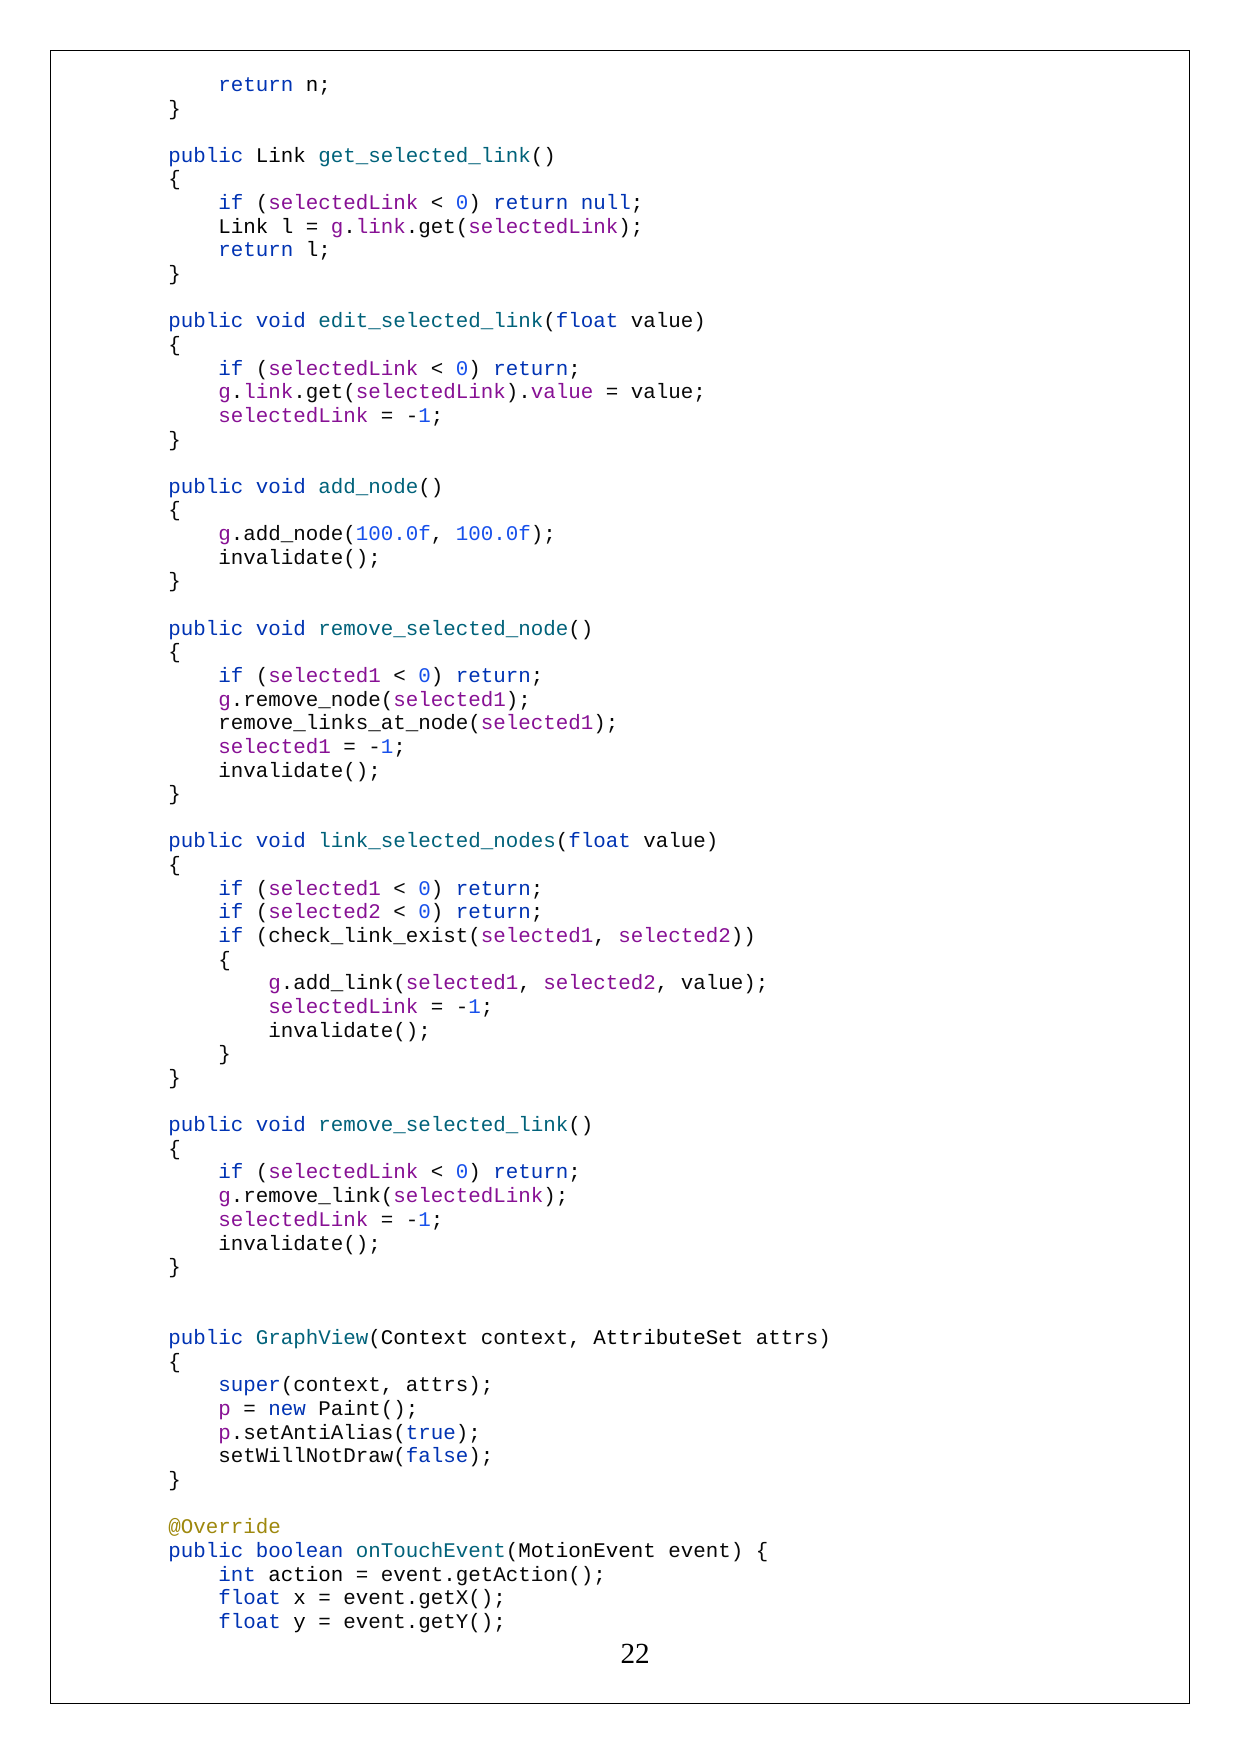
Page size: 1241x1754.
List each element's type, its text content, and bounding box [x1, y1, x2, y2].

text return n; } public Link get_selected_link() { if (selectedLink < 0) return null; Link l = g.link.get(selectedLink); return l; } public void edit_selected_link(float value) { if (selectedLink < 0) return; g.link.get(selectedLink).value = value; selectedLink = -1; } public void add_node() { g.add_node(100.0f, 100.0f); invalidate(); } public void remove_selected_node() { if (selected1 < 0) return; g.remove_node(selected1); remove_links_at_node(selected1); selected1 = -1; invalidate(); } public void link_selected_nodes(float value) { if (selected1 < 0) return; if (selected2 < 0) return; if (check_link_exist(selected1, selected2)) { g.add_link(selected1, selected2, value); selectedLink = -1; invalidate(); } } public void remove_selected_link() { if (selectedLink < 0) return; g.remove_link(selectedLink); selectedLink = -1; invalidate(); } public GraphView(Context context, AttributeSet attrs) { super(context, attrs); p = new Paint(); p.setAntiAlias(true); setWillNotDraw(false); } @Override public boolean onTouchEvent(MotionEvent event) { int action = event.getAction(); float x = event.getX(); float y = event.getY(); [118, 74, 1152, 1634]
